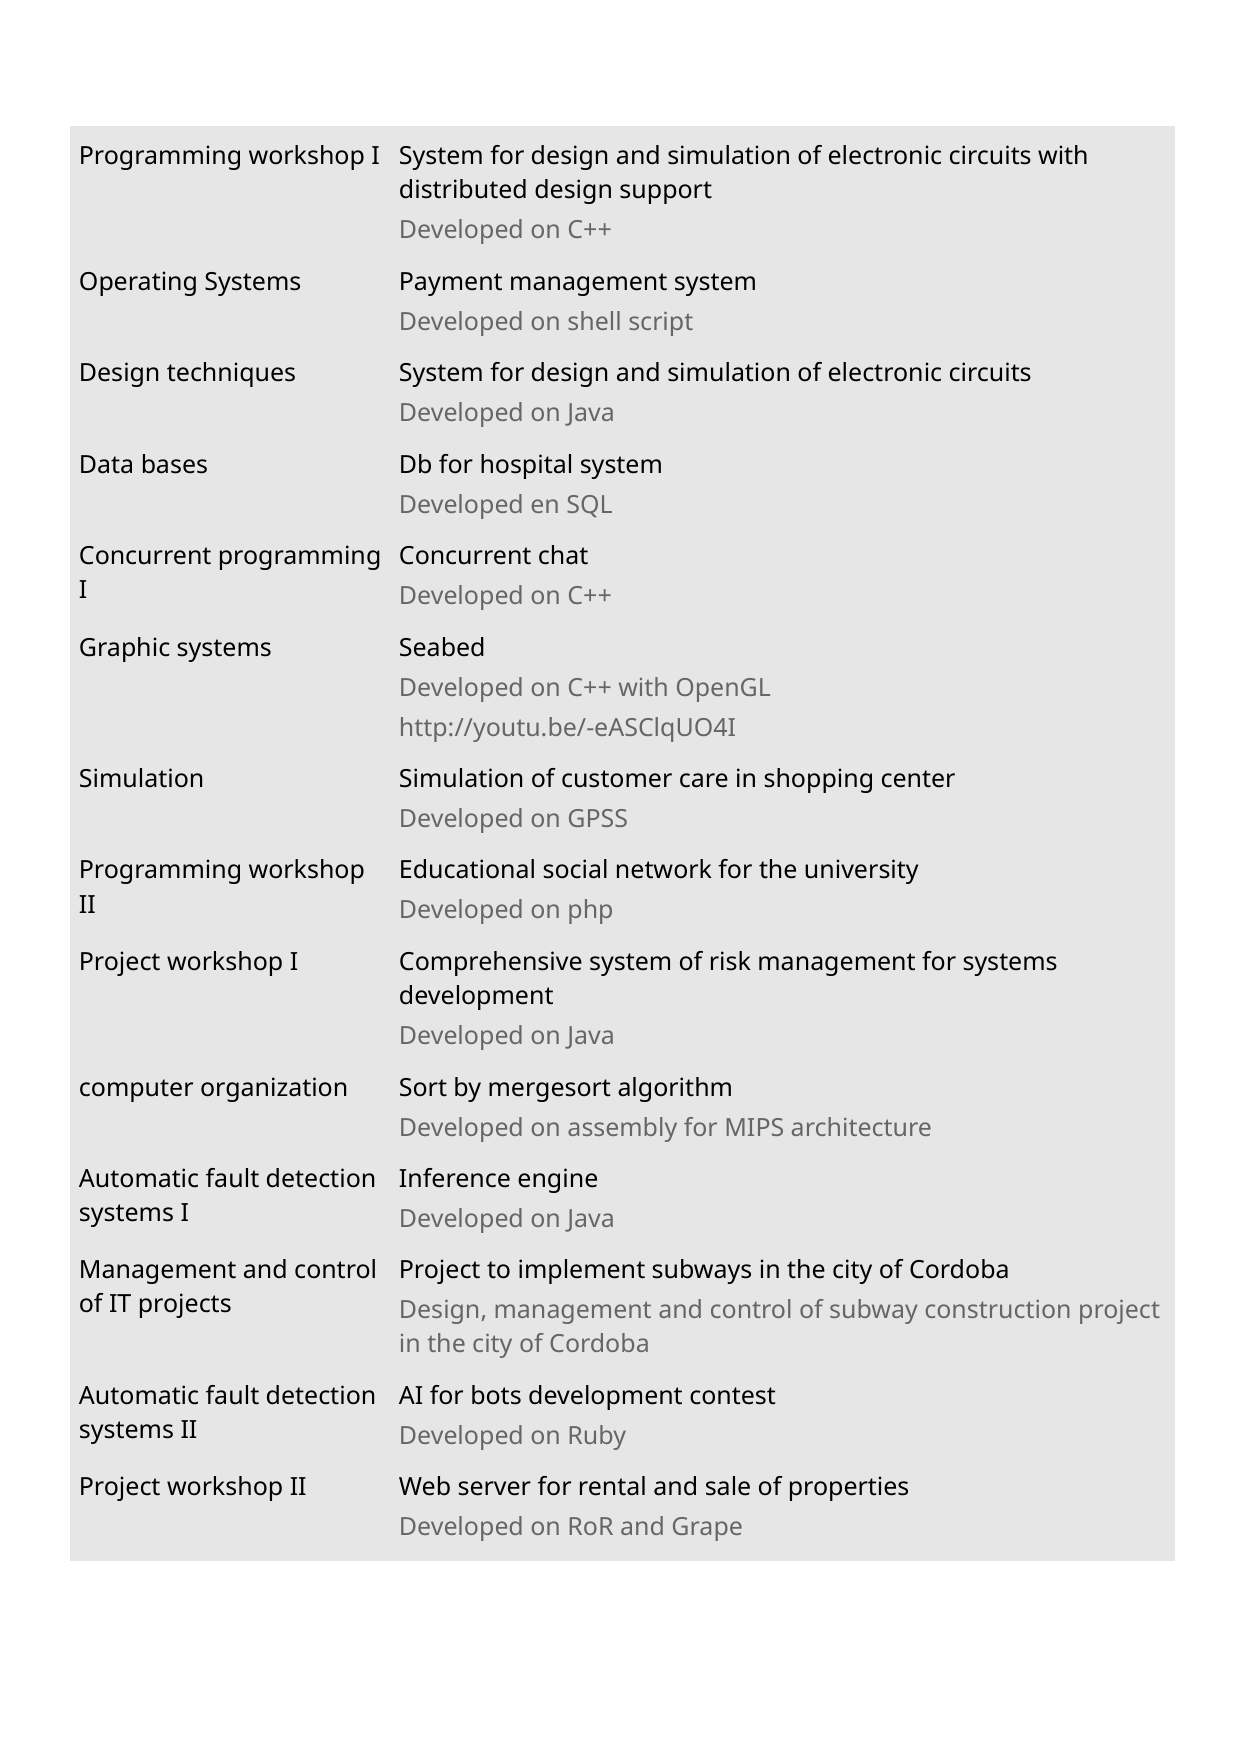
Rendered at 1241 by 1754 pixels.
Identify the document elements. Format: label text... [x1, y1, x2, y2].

table_cell Seabed Developed on C++ with OpenGL http://youtu.be/-eASClqUO4I [393, 624, 1172, 755]
table_cell Operating Systems [73, 258, 393, 349]
table_cell AI for bots development contest Developed on Ruby [393, 1372, 1172, 1463]
table_cell computer organization [73, 1064, 393, 1155]
table_cell System for design and simulation of electronic circuits Developed on Java [393, 349, 1172, 441]
table_cell [70, 126, 1175, 1561]
table_cell Concurrent programming I [73, 532, 393, 623]
table_cell Educational social network for the university Developed on php [393, 846, 1172, 938]
table_cell Project workshop I [73, 938, 393, 1063]
table_cell Comprehensive system of risk management for systems development Developed on Java [393, 938, 1172, 1063]
table_cell Programming workshop II [73, 846, 393, 938]
table_cell Graphic systems [73, 624, 393, 755]
table_cell Simulation [73, 755, 393, 846]
table_cell Web server for rental and sale of properties Developed on RoR and Grape [393, 1463, 1172, 1555]
table_cell Automatic fault detection systems I [73, 1155, 393, 1246]
table_cell Db for hospital system Developed en SQL [393, 441, 1172, 532]
table_cell Programming workshop I [73, 132, 393, 258]
table_cell Data bases [73, 441, 393, 532]
table_cell Inference engine Developed on Java [393, 1155, 1172, 1246]
table_cell Management and control of IT projects [73, 1246, 393, 1372]
table_cell Project to implement subways in the city of Cordoba Design, management and control of subway construction project in the city of Cordoba [393, 1246, 1172, 1372]
table_cell Sort by mergesort algorithm Developed on assembly for MIPS architecture [393, 1064, 1172, 1155]
table_cell Payment management system Developed on shell script [393, 258, 1172, 349]
table_cell Simulation of customer care in shopping center Developed on GPSS [393, 755, 1172, 846]
table_cell Automatic fault detection systems II [73, 1372, 393, 1463]
table_cell Project workshop II [73, 1463, 393, 1555]
table_cell Design techniques [73, 349, 393, 441]
table_cell System for design and simulation of electronic circuits with distributed design support Developed on C++ [393, 132, 1172, 258]
table_cell Concurrent chat Developed on C++ [393, 532, 1172, 623]
